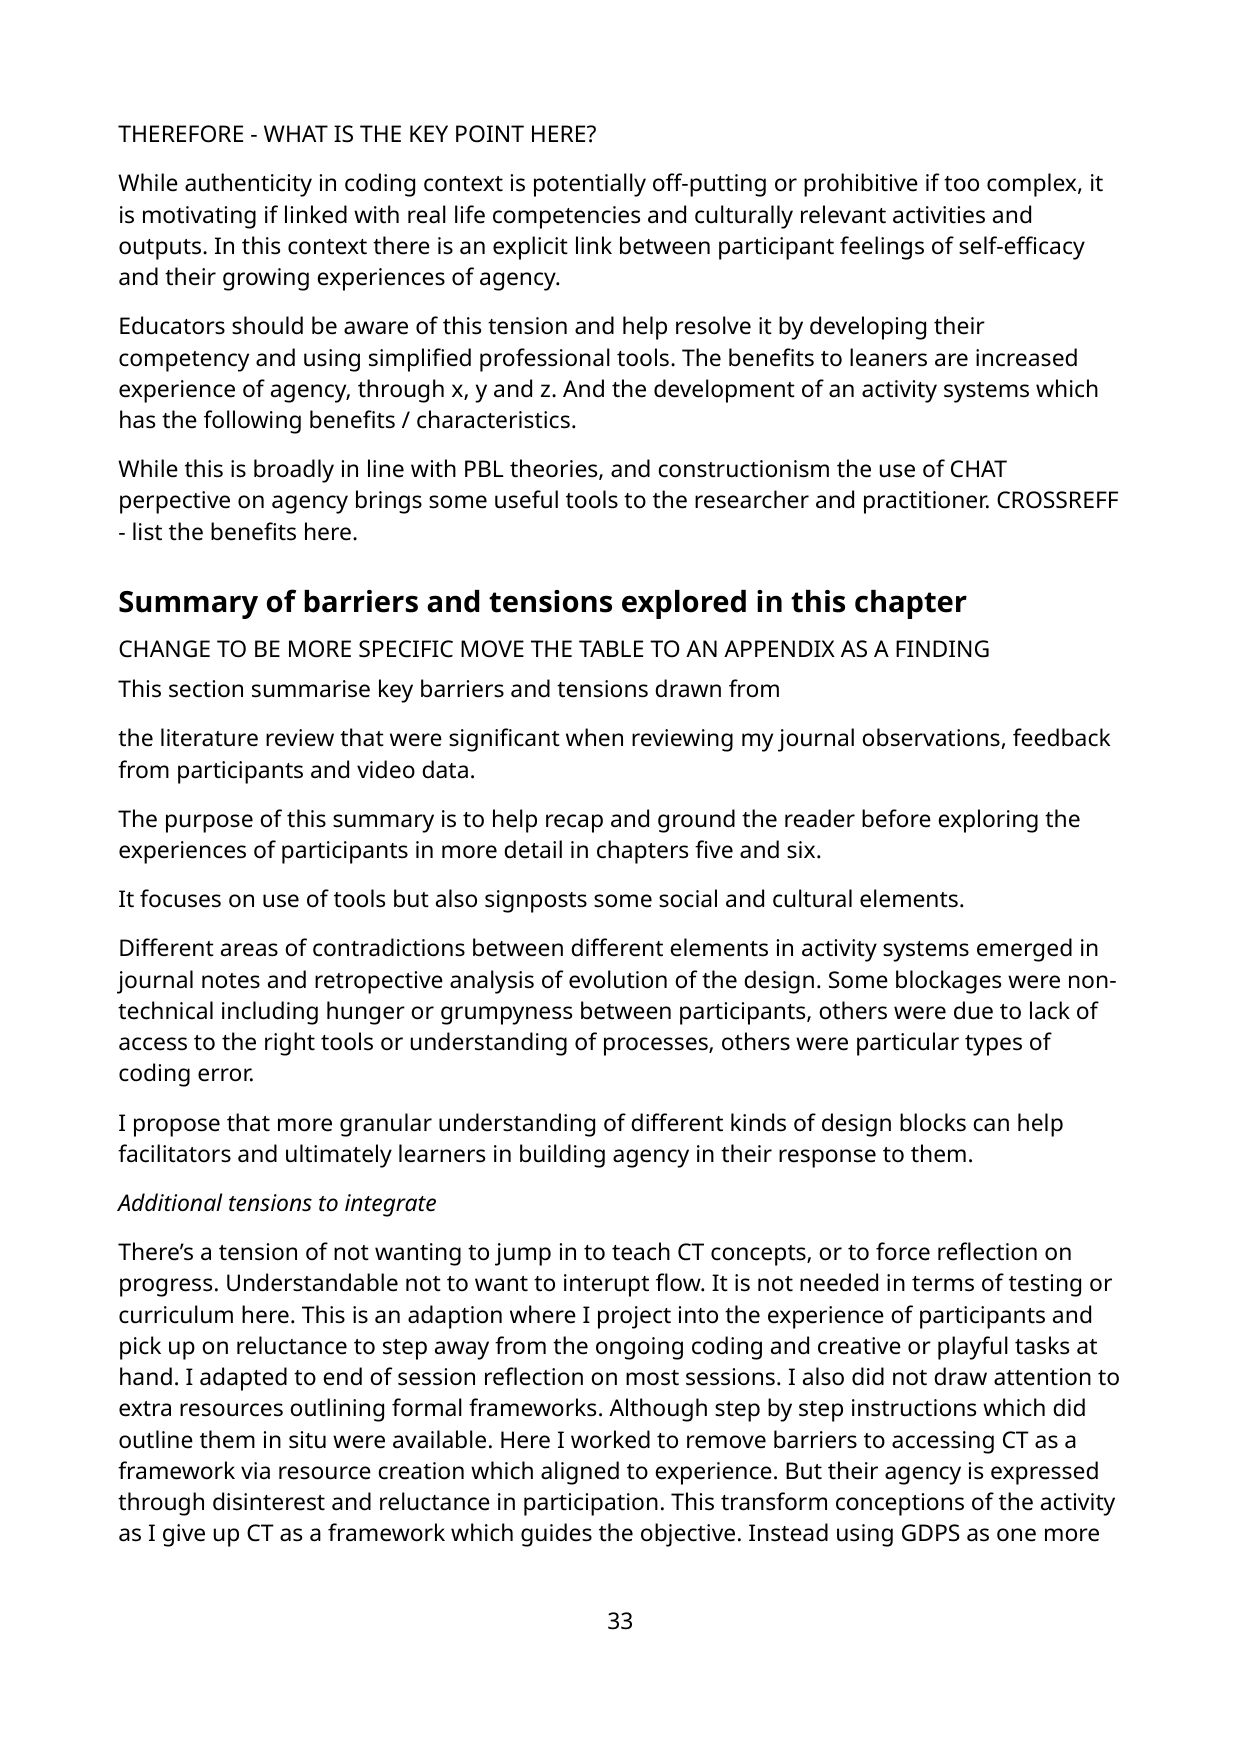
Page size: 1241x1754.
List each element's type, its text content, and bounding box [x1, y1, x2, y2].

text THEREFORE - WHAT IS THE KEY POINT HERE? [118, 118, 1122, 149]
subtitle Summary of barriers and tensions explored in this chapter [118, 581, 1122, 621]
text This section summarise key barriers and tensions drawn from [118, 673, 1122, 704]
text The purpose of this summary is to help recap and ground the reader before exploring the experiences of participants in more detail in chapters five and six. [118, 803, 1122, 865]
text Educators should be aware of this tension and help resolve it by developing their competency and using simplified professional tools. The benefits to leaners are increased experience of agency, through x, y and z. And the development of an activity systems which has the following benefits / characteristics. [118, 310, 1122, 435]
text There’s a tension of not wanting to jump in to teach CT concepts, or to force reflection on progress. Understandable not to want to interupt flow. It is not needed in terms of testing or curriculum here. This is an adaption where I project into the experience of participants and pick up on reluctance to step away from the ongoing coding and creative or playful tasks at hand. I adapted to end of session reflection on most sessions. I also did not draw attention to extra resources outlining formal frameworks. Although step by step instructions which did outline them in situ were available. Here I worked to remove barriers to accessing CT as a framework via resource creation which aligned to experience. But their agency is expressed through disinterest and reluctance in participation. This transform conceptions of the activity as I give up CT as a framework which guides the objective. Instead using GDPS as one more [118, 1236, 1122, 1549]
text the literature review that were significant when reviewing my journal observations, feedback from participants and video data. [118, 722, 1122, 785]
text While this is broadly in line with PBL theories, and constructionism the use of CHAT perpective on agency brings some useful tools to the researcher and practitioner. CROSSREFF - list the benefits here. [118, 453, 1122, 547]
text CHANGE TO BE MORE SPECIFIC MOVE THE TABLE TO AN APPENDIX AS A FINDING [118, 633, 1122, 664]
text Additional tensions to integrate [118, 1187, 1122, 1218]
text I propose that more granular understanding of different kinds of design blocks can help facilitators and ultimately learners in building agency in their response to them. [118, 1107, 1122, 1169]
text Different areas of contradictions between different elements in activity systems emerged in journal notes and retropective analysis of evolution of the design. Some blockages were non-technical including hunger or grumpyness between participants, others were due to lack of access to the right tools or understanding of processes, others were particular types of coding error. [118, 932, 1122, 1089]
text It focuses on use of tools but also signposts some social and cultural elements. [118, 883, 1122, 914]
text While authenticity in coding context is potentially off-putting or prohibitive if too complex, it is motivating if linked with real life competencies and culturally relevant activities and outputs. In this context there is an explicit link between participant feelings of self-efficacy and their growing experiences of agency. [118, 167, 1122, 292]
